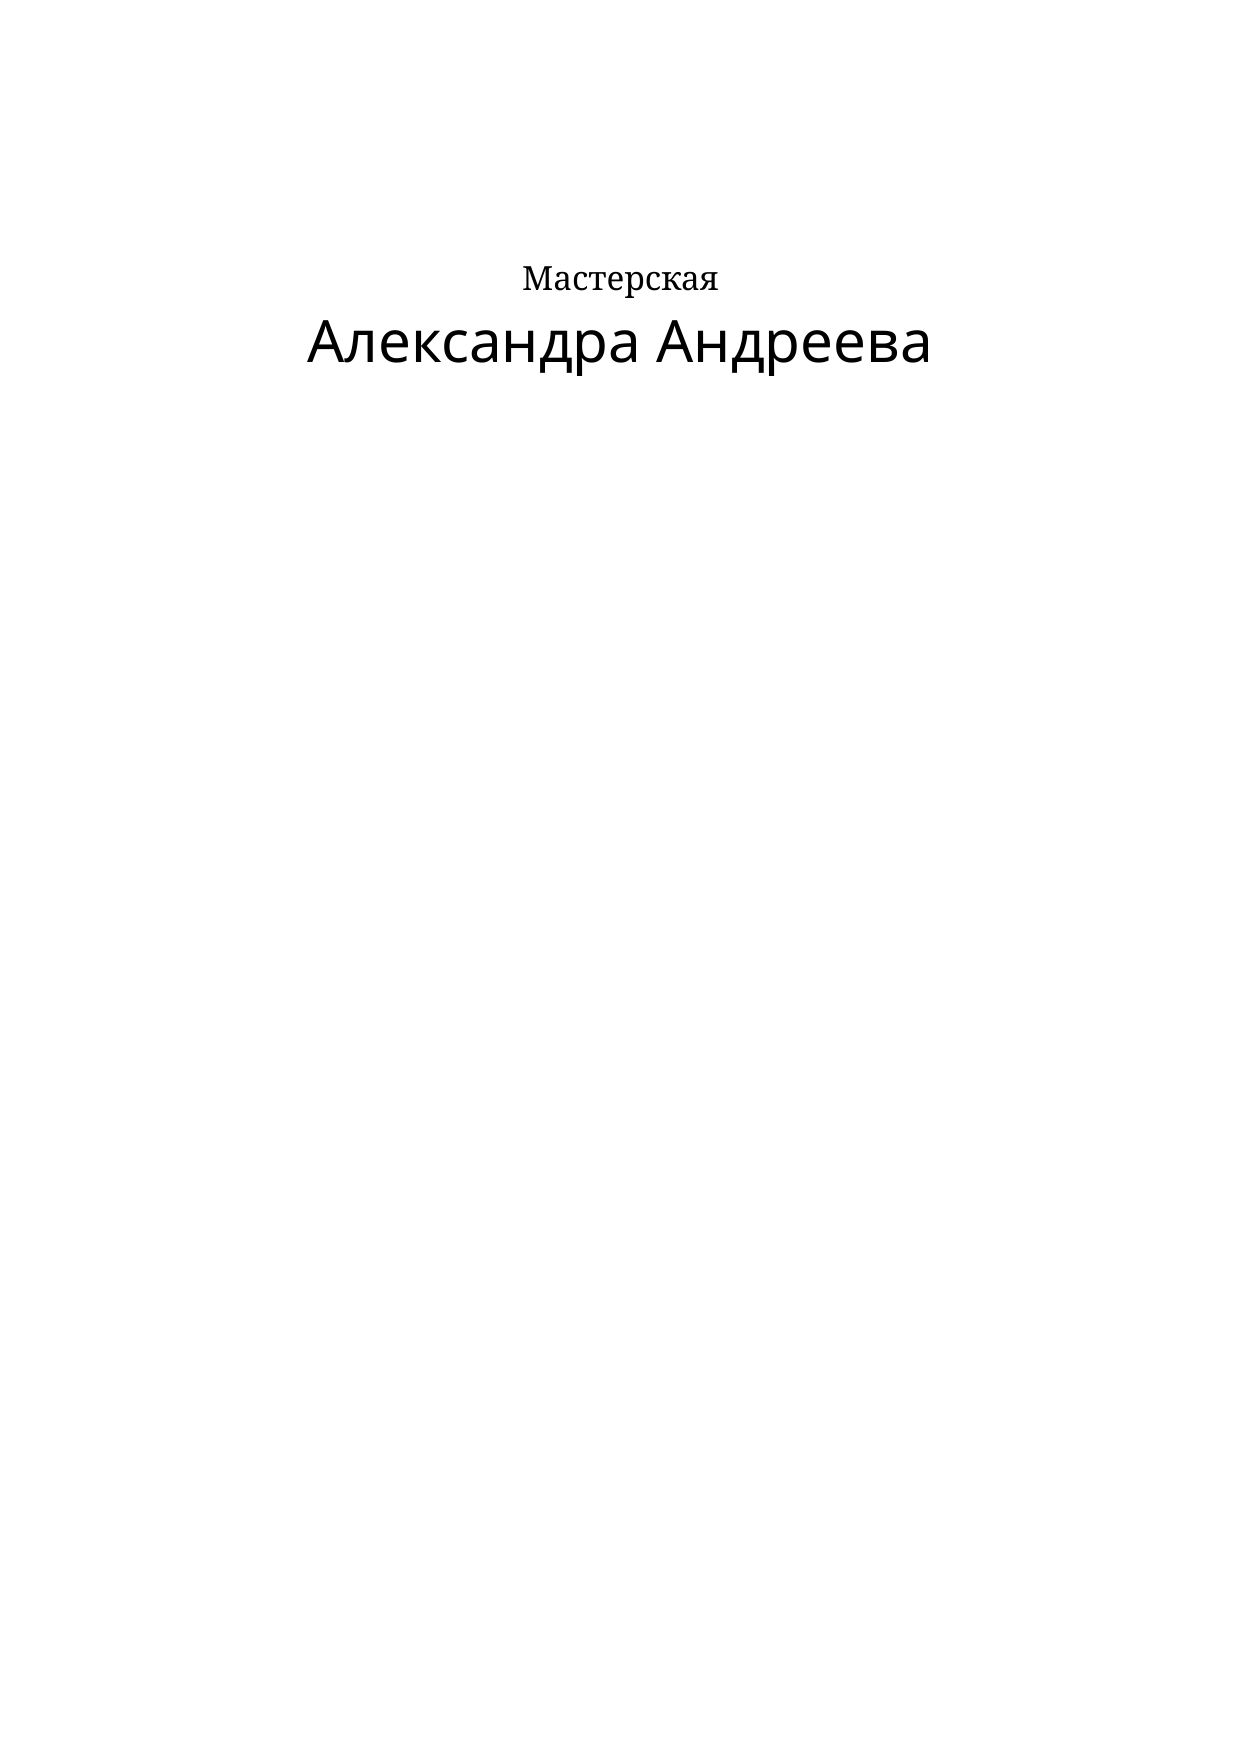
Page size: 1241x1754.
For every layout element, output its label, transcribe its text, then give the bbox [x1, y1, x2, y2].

text Александра Андреева [118, 300, 1122, 379]
text Мастерская [118, 254, 1122, 300]
